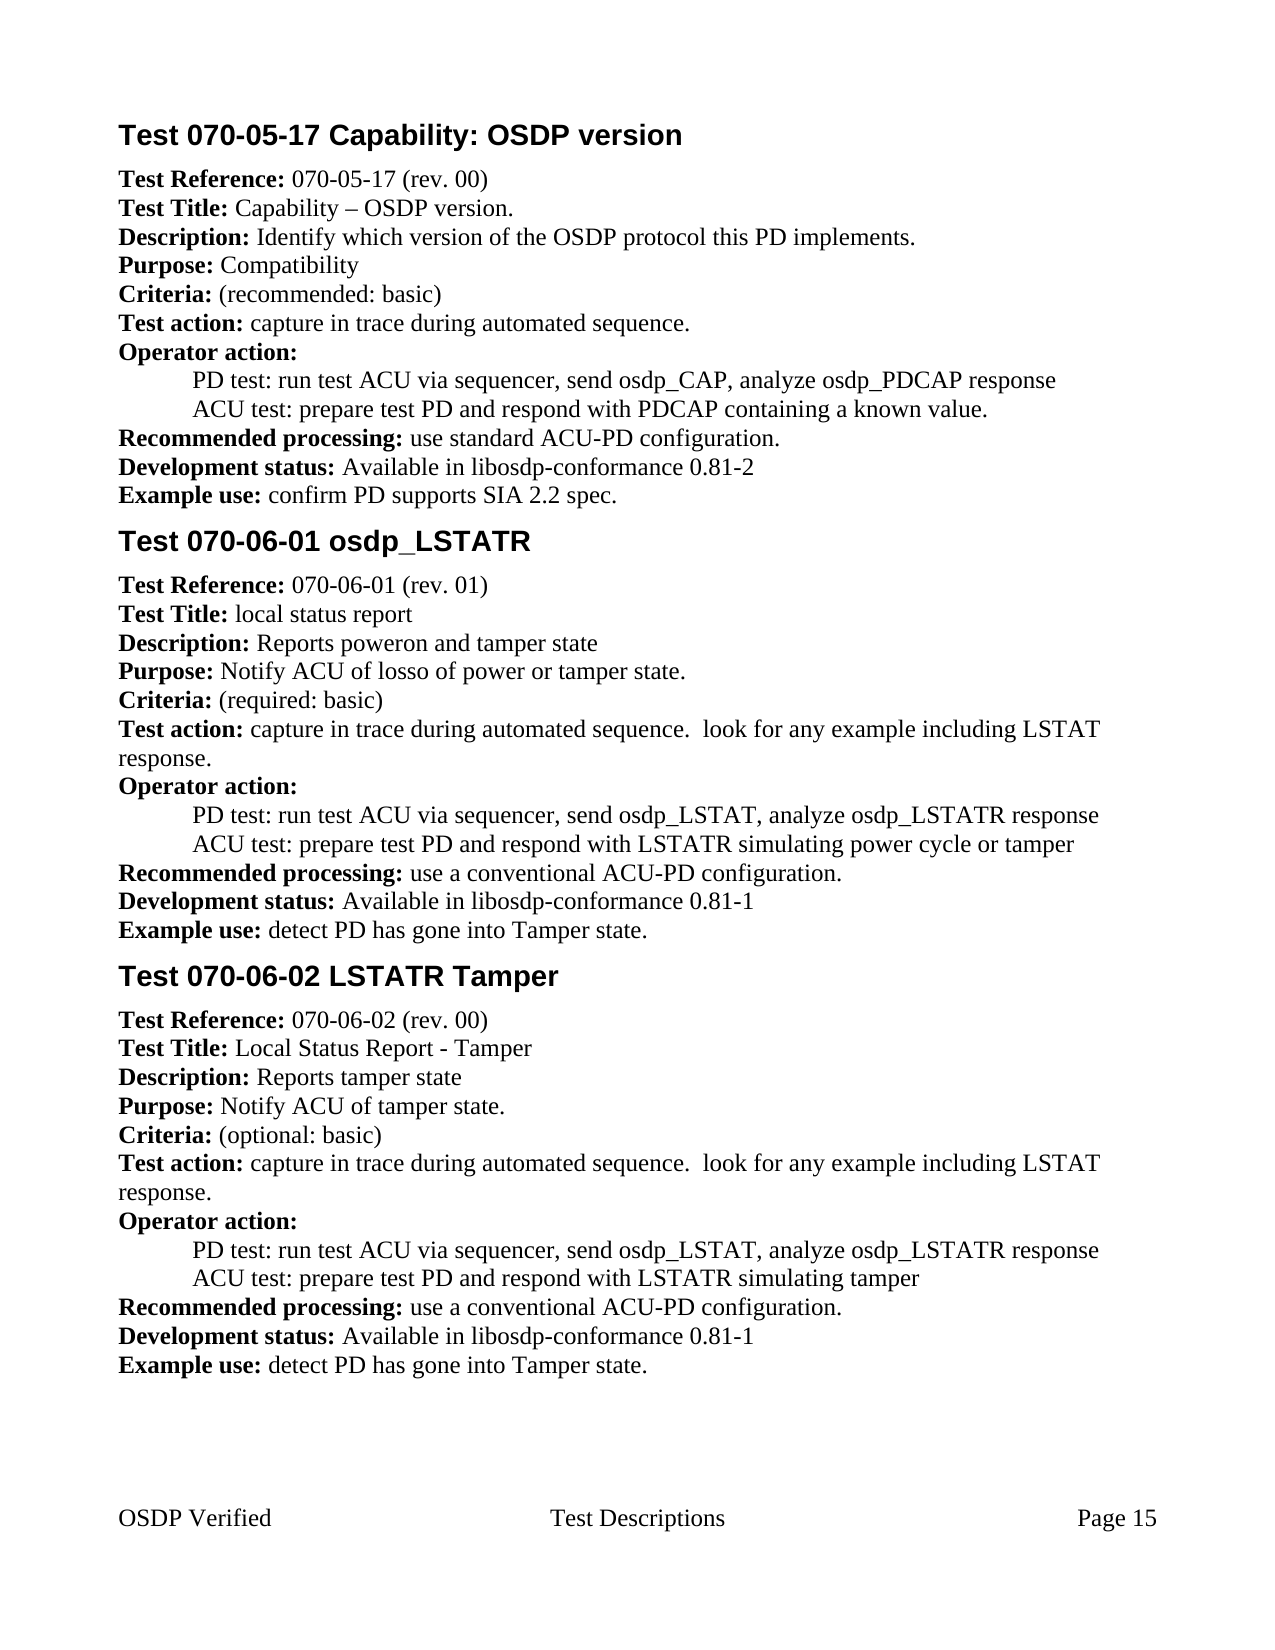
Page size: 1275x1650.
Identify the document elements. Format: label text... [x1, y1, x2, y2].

text Test action: capture in trace during automated sequence. look for any example including LSTAT response. [118, 714, 1157, 771]
text PD test: run test ACU via sequencer, send osdp_LSTAT, analyze osdp_LSTATR response [118, 800, 1157, 829]
subtitle Test 070-06-01 osdp_LSTATR [118, 524, 1157, 558]
text Recommended processing: use a conventional ACU-PD configuration. [118, 858, 1157, 886]
text Criteria: (required: basic) [118, 685, 1157, 714]
text Test Reference: 070-05-17 (rev. 00) [118, 164, 1157, 193]
text Purpose: Notify ACU of tamper state. [118, 1091, 1157, 1120]
text Criteria: (recommended: basic) [118, 279, 1157, 308]
text Recommended processing: use a conventional ACU-PD configuration. [118, 1292, 1157, 1321]
text Recommended processing: use standard ACU-PD configuration. [118, 423, 1157, 452]
text ACU test: prepare test PD and respond with PDCAP containing a known value. [192, 394, 1157, 423]
text Development status: Available in libosdp-conformance 0.81-2 [118, 452, 1157, 481]
text Test Reference: 070-06-01 (rev. 01) [118, 570, 1157, 599]
text Description: Reports tamper state [118, 1062, 1157, 1091]
text ACU test: prepare test PD and respond with LSTATR simulating tamper [192, 1263, 1157, 1292]
text Purpose: Compatibility [118, 251, 1157, 279]
text Test action: capture in trace during automated sequence. [118, 308, 1157, 337]
text Operator action: [118, 1206, 1157, 1235]
text Test Title: Capability – OSDP version. [118, 193, 1157, 222]
text Operator action: [118, 771, 1157, 800]
text PD test: run test ACU via sequencer, send osdp_LSTAT, analyze osdp_LSTATR response [118, 1235, 1157, 1263]
subtitle Test 070-06-02 LSTATR Tamper [118, 958, 1157, 992]
text Description: Identify which version of the OSDP protocol this PD implements. [118, 222, 1157, 251]
text Test Title: local status report [118, 599, 1157, 628]
text ACU test: prepare test PD and respond with LSTATR simulating power cycle or tamper [192, 829, 1157, 858]
text Test Reference: 070-06-02 (rev. 00) [118, 1005, 1157, 1033]
text Development status: Available in libosdp-conformance 0.81-1 [118, 886, 1157, 915]
text PD test: run test ACU via sequencer, send osdp_CAP, analyze osdp_PDCAP response [118, 366, 1157, 394]
text Test action: capture in trace during automated sequence. look for any example including LSTAT response. [118, 1148, 1157, 1206]
text Development status: Available in libosdp-conformance 0.81-1 [118, 1321, 1157, 1350]
text Example use: detect PD has gone into Tamper state. [118, 915, 1157, 944]
subtitle Test 070-05-17 Capability: OSDP version [118, 118, 1157, 152]
text Criteria: (optional: basic) [118, 1120, 1157, 1148]
text Test Title: Local Status Report - Tamper [118, 1033, 1157, 1062]
text Operator action: [118, 337, 1157, 366]
text Example use: confirm PD supports SIA 2.2 spec. [118, 481, 1157, 509]
text Purpose: Notify ACU of losso of power or tamper state. [118, 656, 1157, 685]
text Description: Reports poweron and tamper state [118, 628, 1157, 656]
text Example use: detect PD has gone into Tamper state. [118, 1350, 1157, 1378]
